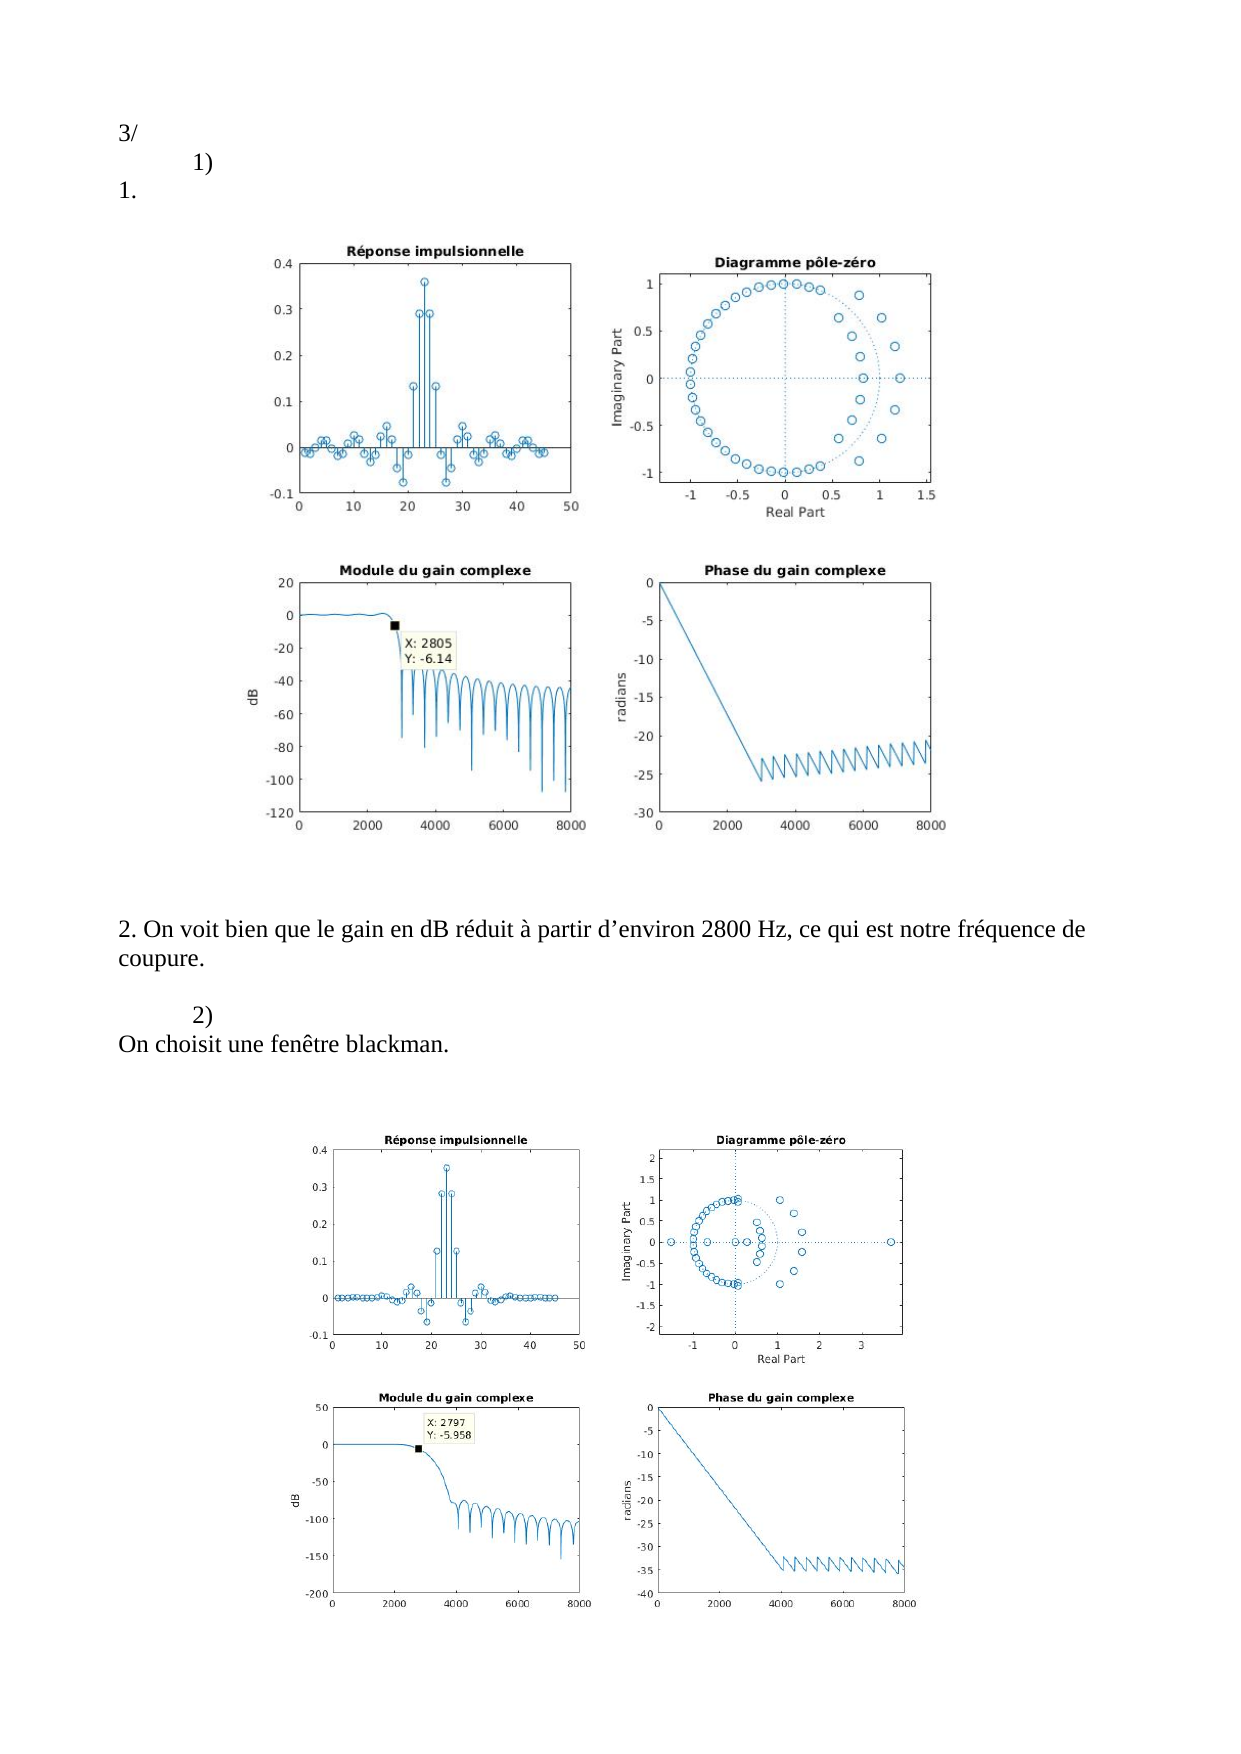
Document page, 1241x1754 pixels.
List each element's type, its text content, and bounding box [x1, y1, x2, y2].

text On choisit une fenêtre blackman. [118, 1029, 1122, 1058]
picture [236, 1108, 974, 1653]
text 2. On voit bien que le gain en dB réduit à partir d’environ 2800 Hz, ce qui est notre fréquence de coupure. [118, 914, 1122, 972]
picture [193, 214, 1009, 886]
text 2) [118, 1001, 1122, 1029]
text 1) [118, 147, 1122, 176]
text 3/ [118, 118, 1122, 147]
text 1. [118, 176, 1122, 204]
